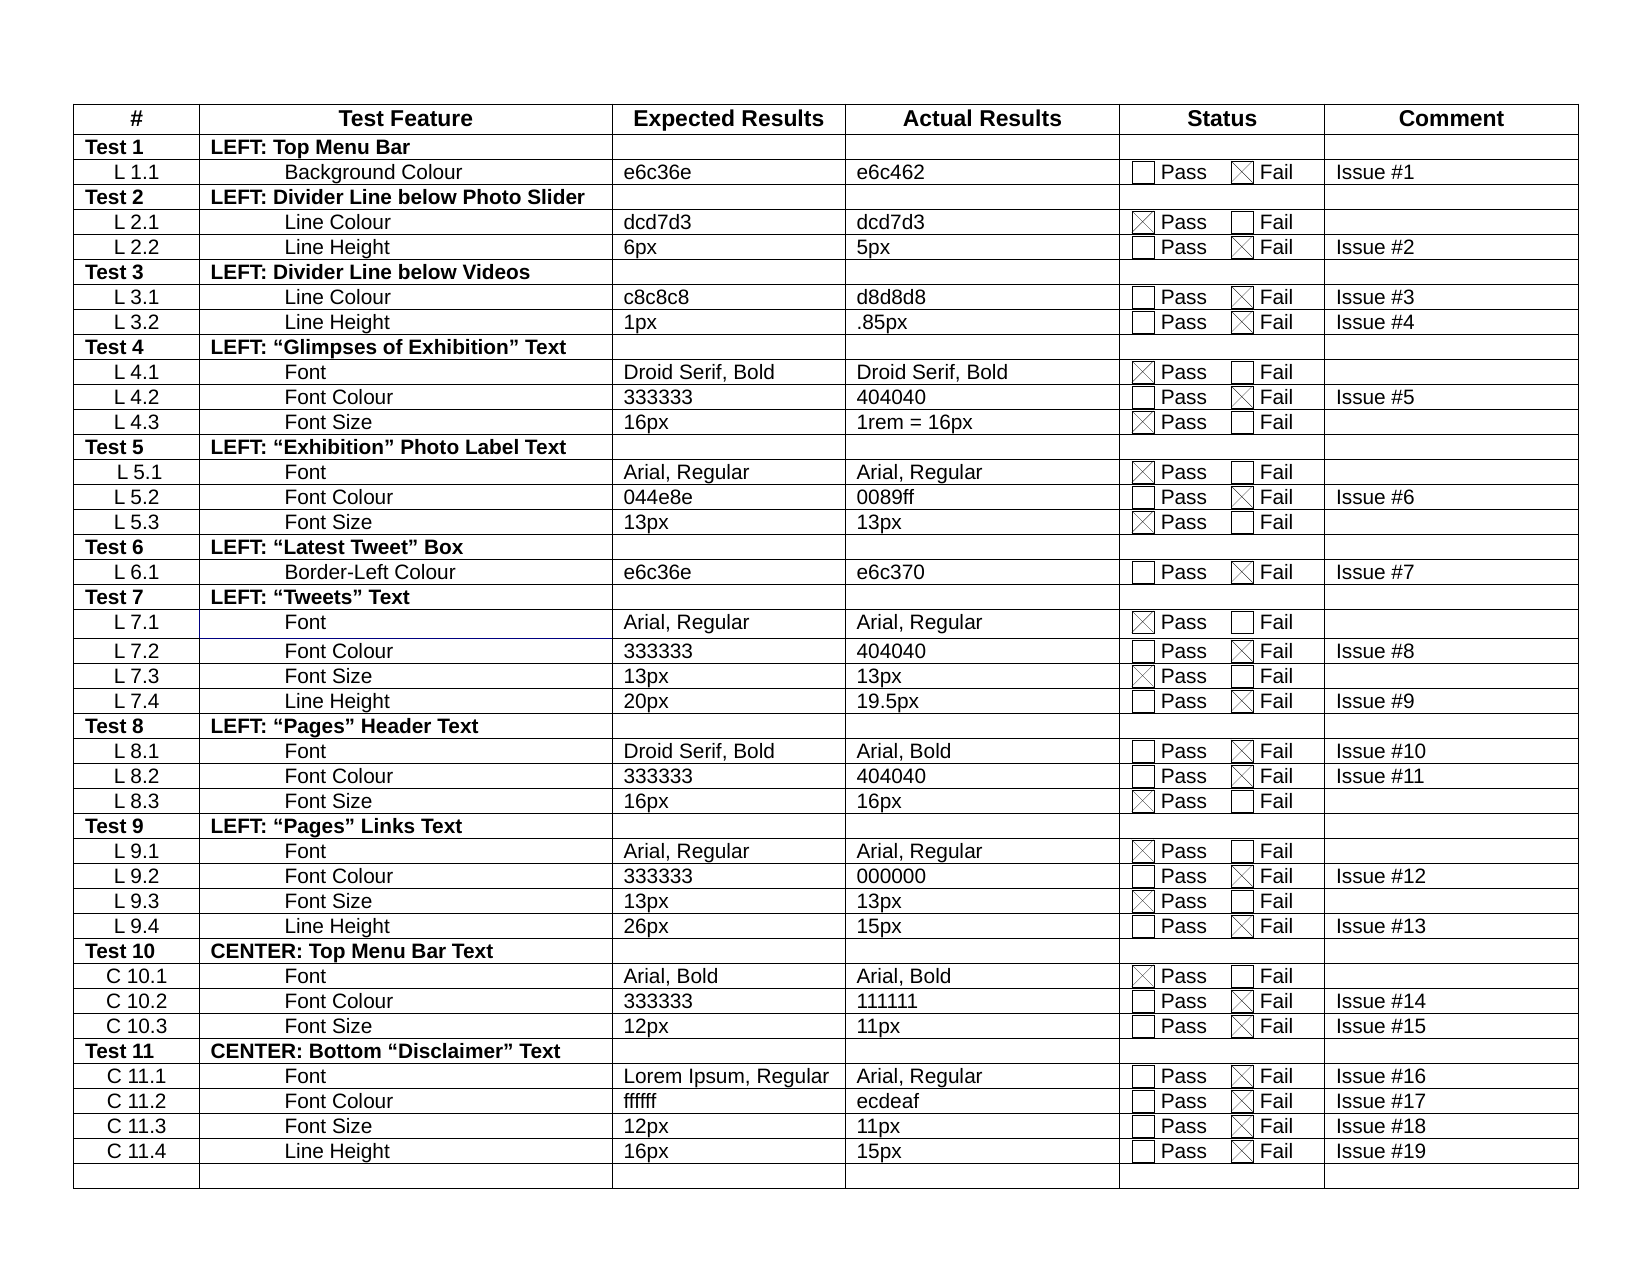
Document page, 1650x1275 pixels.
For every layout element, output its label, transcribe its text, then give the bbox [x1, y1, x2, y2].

table_cell L 9.3 [74, 889, 199, 913]
table_cell Fail [1253, 1014, 1324, 1038]
table_cell 13px [846, 889, 1119, 913]
table_cell Arial, Regular [846, 839, 1119, 863]
table_cell [1144, 966, 1154, 985]
table_cell [1133, 223, 1152, 233]
table_cell Pass Fail [1154, 360, 1324, 384]
table_cell Pass [1120, 689, 1231, 713]
table_cell [1243, 1016, 1253, 1035]
table_cell Fail [1253, 1139, 1324, 1163]
table_cell Pass [1120, 285, 1231, 309]
table_cell 26px [613, 914, 845, 938]
table_cell [846, 585, 1119, 609]
table_cell [1144, 891, 1154, 910]
table_cell [1232, 702, 1251, 712]
table_cell Font Size [200, 664, 612, 688]
table_cell [1232, 652, 1251, 662]
table_cell Droid Serif, Bold [846, 360, 1119, 384]
table_cell Pass [1120, 1114, 1231, 1138]
table_cell [846, 185, 1119, 209]
table_cell Font Size [200, 789, 612, 813]
table_cell 333333 [613, 864, 845, 888]
table_cell Fail [1253, 310, 1324, 334]
table_cell [1325, 889, 1578, 913]
table_cell Issue #5 [1325, 385, 1578, 409]
table_cell [1120, 360, 1132, 384]
table_cell [1232, 323, 1251, 333]
table_cell L 6.1 [74, 560, 199, 584]
table_cell [1243, 741, 1253, 760]
table_cell Fail [1253, 160, 1324, 184]
table_cell [1133, 373, 1152, 383]
table_cell 16px [613, 789, 845, 813]
table_cell [1243, 1091, 1253, 1110]
table_cell Fail [1253, 989, 1324, 1013]
table_cell Fail [1253, 739, 1324, 763]
table_cell 1rem = 16px [846, 410, 1119, 434]
table_cell Test 7 [74, 585, 199, 609]
table_cell [1232, 1102, 1251, 1112]
table_cell [1120, 260, 1324, 284]
table_cell Arial, Regular [846, 610, 1119, 638]
table_cell [1325, 789, 1578, 813]
table_cell [613, 814, 845, 838]
table_cell Issue #16 [1325, 1064, 1578, 1088]
table_cell Test 8 [74, 714, 199, 738]
table_cell [1120, 535, 1324, 559]
table_cell [1325, 260, 1578, 284]
table_cell Pass [1120, 160, 1231, 184]
table_cell L 7.2 [74, 639, 199, 663]
table_cell Issue #2 [1325, 235, 1578, 259]
table_cell 13px [846, 510, 1119, 534]
table_cell Pass Fail [1154, 964, 1324, 988]
table_cell [613, 939, 845, 963]
table_cell Fail [1253, 285, 1324, 309]
table_cell Arial, Regular [613, 839, 845, 863]
table_cell ffffff [613, 1089, 845, 1113]
table_cell dcd7d3 [613, 210, 845, 234]
table_cell Pass [1120, 989, 1231, 1013]
table_cell Font Size [200, 410, 612, 434]
table_cell L 9.1 [74, 839, 199, 863]
table_cell [846, 939, 1119, 963]
table_cell C 11.2 [74, 1089, 199, 1113]
table_cell Font [200, 739, 612, 763]
table_cell Pass [1120, 764, 1231, 788]
table_cell [1144, 212, 1154, 231]
table_cell LEFT: “Glimpses of Exhibition” Text [200, 335, 612, 359]
table_cell [846, 714, 1119, 738]
table_cell [1232, 1127, 1251, 1137]
table_cell Test 2 [74, 185, 199, 209]
table_cell Arial, Bold [613, 964, 845, 988]
table_cell [1325, 185, 1578, 209]
table_cell Droid Serif, Bold [613, 739, 845, 763]
table_cell [74, 1164, 199, 1188]
table_cell Droid Serif, Bold [613, 360, 845, 384]
table_cell 12px [613, 1014, 845, 1038]
table_cell Font [200, 1064, 612, 1088]
table_cell [1120, 410, 1132, 434]
table_cell [613, 335, 845, 359]
table_cell [1120, 789, 1132, 813]
table_cell LEFT: Divider Line below Videos [200, 260, 612, 284]
table_cell [1243, 312, 1253, 331]
table_cell Arial, Bold [846, 964, 1119, 988]
table_cell [1325, 1164, 1578, 1188]
table_cell L 5.2 [74, 485, 199, 509]
table_cell Pass Fail [1154, 410, 1324, 434]
table_cell Issue #18 [1325, 1114, 1578, 1138]
table_cell [1325, 964, 1578, 988]
table_cell Arial, Regular [613, 460, 845, 484]
table_cell [1243, 162, 1253, 181]
table_cell [1133, 473, 1152, 483]
table_cell 0089ff [846, 485, 1119, 509]
table_cell 044e8e [613, 485, 845, 509]
table_cell Test 3 [74, 260, 199, 284]
table_cell 20px [613, 689, 845, 713]
table_cell Fail [1253, 864, 1324, 888]
table_cell L 3.2 [74, 310, 199, 334]
table_cell Font [200, 839, 612, 863]
table_cell 13px [613, 889, 845, 913]
table_cell [1232, 1027, 1251, 1037]
table_cell C 11.3 [74, 1114, 199, 1138]
table_cell 404040 [846, 385, 1119, 409]
table_cell 000000 [846, 864, 1119, 888]
table_cell 111111 [846, 989, 1119, 1013]
table_cell LEFT: “Tweets” Text [200, 585, 612, 609]
table_cell [1120, 839, 1132, 863]
table_cell [1325, 839, 1578, 863]
table_cell [1325, 664, 1578, 688]
table_cell [1144, 512, 1154, 531]
table_cell Test 6 [74, 535, 199, 559]
table_cell [1243, 691, 1253, 710]
table_cell [1325, 1039, 1578, 1063]
table_cell [1120, 585, 1324, 609]
table_header # [74, 105, 199, 134]
table_cell Test 5 [74, 435, 199, 459]
table_cell [846, 814, 1119, 838]
table_cell [1243, 1116, 1253, 1135]
table_cell L 2.1 [74, 210, 199, 234]
table_cell Pass [1120, 1014, 1231, 1038]
table_cell [1325, 410, 1578, 434]
table_cell C 10.3 [74, 1014, 199, 1038]
table_cell [846, 135, 1119, 159]
table_cell L 8.3 [74, 789, 199, 813]
table_cell [1120, 335, 1324, 359]
table_cell [1243, 991, 1253, 1010]
table_cell 11px [846, 1114, 1119, 1138]
table_cell Pass Fail [1154, 839, 1324, 863]
table_cell [1243, 866, 1253, 885]
table_cell [613, 1164, 845, 1188]
table_cell [1325, 610, 1578, 638]
table_header Actual Results [846, 105, 1119, 134]
table_cell 11px [846, 1014, 1119, 1038]
table_cell [1325, 714, 1578, 738]
table_cell Issue #4 [1325, 310, 1578, 334]
table_cell [1232, 173, 1251, 183]
table_cell [1243, 562, 1253, 581]
table_cell C 10.1 [74, 964, 199, 988]
table_cell [1232, 1077, 1251, 1087]
table_cell [1120, 460, 1132, 484]
table_cell [1325, 435, 1578, 459]
table_cell [1120, 510, 1132, 534]
table_cell [1243, 641, 1253, 660]
table_cell [1232, 927, 1251, 937]
table_cell Border-Left Colour [200, 560, 612, 584]
table_cell Font Colour [200, 864, 612, 888]
table_cell [1232, 1152, 1251, 1162]
table_cell [613, 1039, 845, 1063]
table_cell L 5.1 [74, 460, 199, 484]
table_cell L 8.2 [74, 764, 199, 788]
table_cell Pass Fail [1154, 460, 1324, 484]
table_cell 13px [613, 510, 845, 534]
table_cell [200, 1164, 612, 1188]
table_cell ecdeaf [846, 1089, 1119, 1113]
table_cell Arial, Regular [613, 610, 845, 638]
table_cell 333333 [613, 989, 845, 1013]
table_cell Arial, Regular [846, 460, 1119, 484]
table_cell 6px [613, 235, 845, 259]
table_cell [1133, 802, 1152, 812]
table_cell [1325, 939, 1578, 963]
table_cell e6c370 [846, 560, 1119, 584]
table_cell Font Colour [200, 385, 612, 409]
table_cell [1232, 398, 1251, 408]
table_header Status [1120, 105, 1324, 134]
table_cell [1325, 135, 1578, 159]
table_cell L 4.2 [74, 385, 199, 409]
table_cell Test 9 [74, 814, 199, 838]
table_cell LEFT: “Latest Tweet” Box [200, 535, 612, 559]
table_cell Issue #9 [1325, 689, 1578, 713]
table_cell Pass [1120, 1089, 1231, 1113]
table_cell [846, 335, 1119, 359]
table_cell d8d8d8 [846, 285, 1119, 309]
table_cell Pass Fail [1154, 889, 1324, 913]
table_cell [846, 535, 1119, 559]
table_cell L 1.1 [74, 160, 199, 184]
table_cell L 3.1 [74, 285, 199, 309]
table_cell Font Colour [200, 485, 612, 509]
table_cell Line Colour [200, 210, 612, 234]
table_cell [846, 435, 1119, 459]
table_cell 15px [846, 914, 1119, 938]
table_cell LEFT: “Pages” Links Text [200, 814, 612, 838]
table_cell [1243, 287, 1253, 306]
table_cell 1px [613, 310, 845, 334]
table_cell 13px [846, 664, 1119, 688]
table_cell [1120, 889, 1132, 913]
table_cell Fail [1253, 1114, 1324, 1138]
table_cell [1133, 423, 1152, 433]
table_cell Issue #1 [1325, 160, 1578, 184]
table_header Test Feature [200, 105, 612, 134]
table_cell 333333 [613, 764, 845, 788]
table_cell [1120, 435, 1324, 459]
table_cell Pass [1120, 1139, 1231, 1163]
table_cell [1232, 498, 1251, 508]
table_cell Line Height [200, 914, 612, 938]
table_cell [1243, 1141, 1253, 1160]
table_cell C 10.2 [74, 989, 199, 1013]
table_cell Font [200, 964, 612, 988]
table_cell 5px [846, 235, 1119, 259]
table_cell 333333 [613, 639, 845, 663]
table_cell L 4.1 [74, 360, 199, 384]
table_cell Font Size [200, 1014, 612, 1038]
table_cell Pass [1120, 385, 1231, 409]
table_cell Issue #17 [1325, 1089, 1578, 1113]
table_cell Lorem Ipsum, Regular [613, 1064, 845, 1088]
table_cell L 7.4 [74, 689, 199, 713]
table_cell [1325, 510, 1578, 534]
table_cell [1325, 585, 1578, 609]
table_cell Fail [1253, 914, 1324, 938]
table_cell [613, 714, 845, 738]
table_cell Pass [1120, 1064, 1231, 1088]
table_cell L 9.4 [74, 914, 199, 938]
table_cell Font Colour [200, 989, 612, 1013]
table_cell [1144, 362, 1154, 381]
table_cell Fail [1253, 560, 1324, 584]
table_cell [1243, 766, 1253, 785]
table_cell [1144, 666, 1154, 685]
table_cell LEFT: Divider Line below Photo Slider [200, 185, 612, 209]
table_header Comment [1325, 105, 1578, 134]
table_cell Pass Fail [1154, 789, 1324, 813]
table_cell [1243, 237, 1253, 256]
table_cell Pass Fail [1154, 510, 1324, 534]
table_cell [1144, 791, 1154, 810]
table_cell [846, 260, 1119, 284]
table_cell CENTER: Bottom “Disclaimer” Text [200, 1039, 612, 1063]
table_cell Fail [1253, 764, 1324, 788]
table_cell [1325, 460, 1578, 484]
table_cell Test 11 [74, 1039, 199, 1063]
table_cell L 7.1 [74, 610, 199, 638]
table_cell Arial, Regular [846, 1064, 1119, 1088]
table_cell Font [200, 610, 612, 638]
table_cell [1120, 714, 1324, 738]
table_cell Font Colour [200, 764, 612, 788]
table_cell Pass [1120, 914, 1231, 938]
table_cell [613, 135, 845, 159]
table_cell 16px [613, 410, 845, 434]
table_cell [846, 1039, 1119, 1063]
table_cell Issue #13 [1325, 914, 1578, 938]
table_cell Issue #12 [1325, 864, 1578, 888]
table_header Expected Results [613, 105, 845, 134]
table_cell L 7.3 [74, 664, 199, 688]
table_cell L 9.2 [74, 864, 199, 888]
table_cell 15px [846, 1139, 1119, 1163]
table_cell Pass [1120, 739, 1231, 763]
table_cell [1120, 1164, 1324, 1188]
table_cell Arial, Bold [846, 739, 1119, 763]
table_cell c8c8c8 [613, 285, 845, 309]
table_cell Issue #3 [1325, 285, 1578, 309]
table_cell Fail [1253, 639, 1324, 663]
table_cell [1325, 814, 1578, 838]
table_cell L 4.3 [74, 410, 199, 434]
table_cell [1232, 573, 1251, 583]
table_cell Fail [1253, 1089, 1324, 1113]
table_cell Issue #10 [1325, 739, 1578, 763]
table_cell [613, 585, 845, 609]
table_cell [1243, 387, 1253, 406]
table_cell Test 4 [74, 335, 199, 359]
table_cell L 2.2 [74, 235, 199, 259]
table_cell [1144, 841, 1154, 860]
table_cell Pass Fail [1120, 610, 1324, 638]
table_cell [1243, 916, 1253, 935]
table_cell [1133, 523, 1152, 533]
table_cell [1325, 335, 1578, 359]
table_cell [1120, 135, 1324, 159]
table_cell [1325, 535, 1578, 559]
table_cell [1144, 412, 1154, 431]
table_cell Font Colour [200, 639, 612, 663]
table_cell LEFT: Top Menu Bar [200, 135, 612, 159]
table_cell e6c36e [613, 160, 845, 184]
table_cell [1120, 1039, 1324, 1063]
table_cell C 11.4 [74, 1139, 199, 1163]
table_cell 333333 [613, 385, 845, 409]
table_cell 16px [846, 789, 1119, 813]
table_cell [1243, 1066, 1253, 1085]
table_cell Pass Fail [1154, 664, 1324, 688]
table_cell [613, 185, 845, 209]
table_cell [1232, 777, 1251, 787]
table_cell [1120, 185, 1324, 209]
table_cell Pass [1120, 864, 1231, 888]
table_cell Line Height [200, 689, 612, 713]
table_cell LEFT: “Pages” Header Text [200, 714, 612, 738]
table_cell e6c36e [613, 560, 845, 584]
table_cell LEFT: “Exhibition” Photo Label Text [200, 435, 612, 459]
table_cell 404040 [846, 639, 1119, 663]
table_cell 13px [613, 664, 845, 688]
table_cell Issue #19 [1325, 1139, 1578, 1163]
table_cell [1133, 852, 1152, 862]
table_cell Line Height [200, 235, 612, 259]
table_cell 19.5px [846, 689, 1119, 713]
table_cell .85px [846, 310, 1119, 334]
table_cell [1232, 1002, 1251, 1012]
table_cell [1232, 298, 1251, 308]
table_cell [613, 535, 845, 559]
table_cell [1120, 210, 1132, 234]
table_cell [1120, 814, 1324, 838]
table_cell L 5.3 [74, 510, 199, 534]
table_cell Issue #8 [1325, 639, 1578, 663]
table_cell [1120, 664, 1132, 688]
table_cell Font Size [200, 1114, 612, 1138]
table_cell Pass [1120, 485, 1231, 509]
table_cell 404040 [846, 764, 1119, 788]
table_cell [1133, 677, 1152, 687]
table_cell Pass [1120, 235, 1231, 259]
table_cell Issue #7 [1325, 560, 1578, 584]
table_cell dcd7d3 [846, 210, 1119, 234]
table_cell 16px [613, 1139, 845, 1163]
table_cell CENTER: Top Menu Bar Text [200, 939, 612, 963]
table_cell [613, 435, 845, 459]
table_cell C 11.1 [74, 1064, 199, 1088]
table_cell Pass [1120, 560, 1231, 584]
table_cell [1133, 902, 1152, 912]
table_cell Fail [1253, 689, 1324, 713]
table_cell Fail [1253, 385, 1324, 409]
table_cell Line Colour [200, 285, 612, 309]
table_cell [846, 1164, 1119, 1188]
table_cell L 8.1 [74, 739, 199, 763]
table_cell Font [200, 460, 612, 484]
table_cell Fail [1253, 1064, 1324, 1088]
table_cell [1133, 977, 1152, 987]
table_cell Pass [1120, 310, 1231, 334]
table_cell [1232, 877, 1251, 887]
table_cell [613, 260, 845, 284]
table_cell Fail [1253, 235, 1324, 259]
table_cell Pass Fail [1154, 210, 1324, 234]
table_cell Issue #14 [1325, 989, 1578, 1013]
table_cell Fail [1253, 485, 1324, 509]
table_cell Font Size [200, 510, 612, 534]
table_cell Line Height [200, 1139, 612, 1163]
table_cell [1325, 210, 1578, 234]
table_cell Font Size [200, 889, 612, 913]
table_cell 12px [613, 1114, 845, 1138]
table_cell Font Colour [200, 1089, 612, 1113]
table_cell [1144, 462, 1154, 481]
table_cell Background Colour [200, 160, 612, 184]
table_cell e6c462 [846, 160, 1119, 184]
table_cell Issue #6 [1325, 485, 1578, 509]
table_cell [1232, 248, 1251, 258]
table_cell Test 10 [74, 939, 199, 963]
table_cell [1120, 939, 1324, 963]
table_cell [1243, 487, 1253, 506]
table_cell Font [200, 360, 612, 384]
table_cell [1325, 360, 1578, 384]
table_cell Test 1 [74, 135, 199, 159]
table_cell Line Height [200, 310, 612, 334]
table_cell [1232, 752, 1251, 762]
table_cell [1120, 964, 1132, 988]
table_cell Issue #15 [1325, 1014, 1578, 1038]
table_cell Issue #11 [1325, 764, 1578, 788]
table_cell Pass [1120, 639, 1231, 663]
